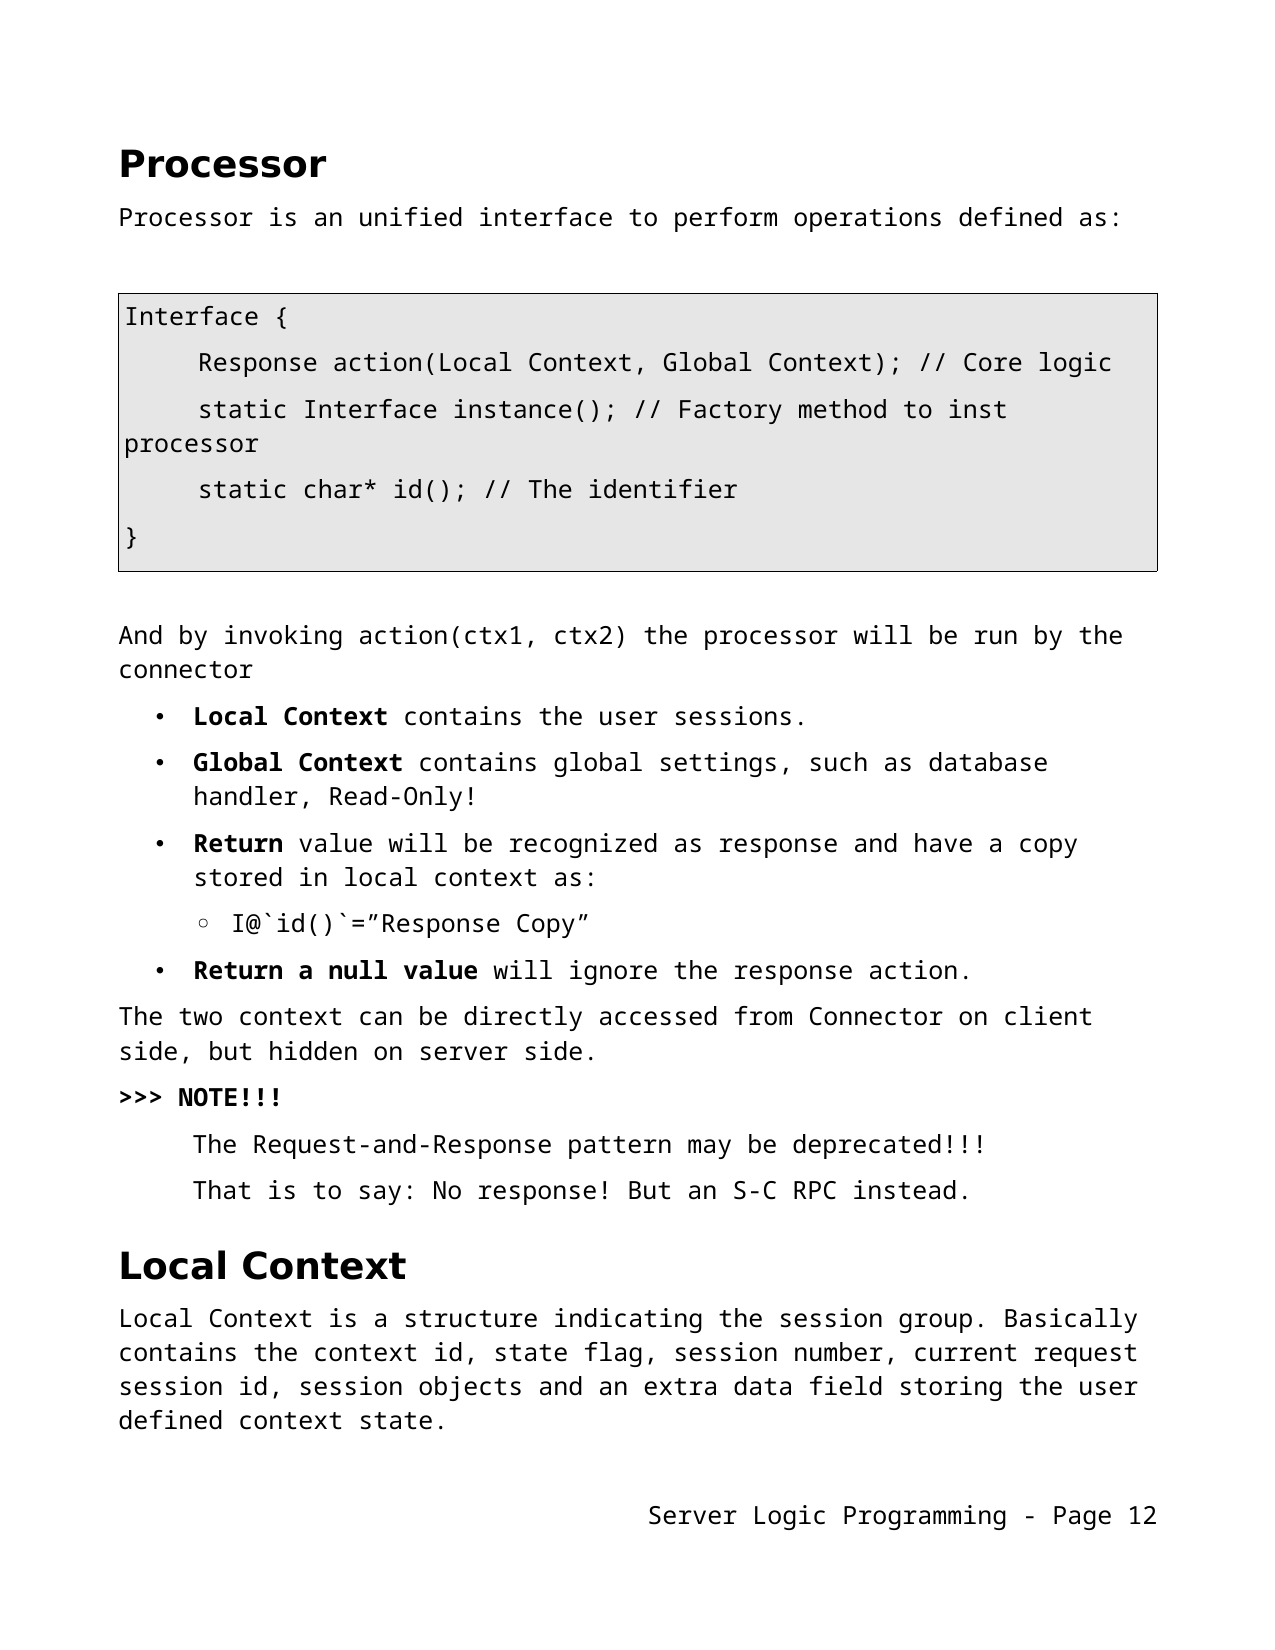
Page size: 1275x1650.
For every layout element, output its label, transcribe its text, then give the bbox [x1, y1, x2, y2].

text And by invoking action(ctx1, ctx2) the processor will be run by the connector [118, 617, 1157, 686]
list Local Context contains the user sessions. [156, 698, 1157, 732]
list I@`id()`=”Response Copy” [193, 906, 1157, 940]
table_header Interface { Response action(Local Context, Global Context); // Core logic static Interface instance(); // Factory method to inst processor static char* id(); // The identifier } [119, 294, 1157, 571]
text Local Context is a structure indicating the session group. Basically contains the context id, state flag, session number, current request session id, session objects and an extra data field storing the user defined context state. [118, 1301, 1157, 1437]
subtitle Local Context [118, 1244, 1157, 1288]
text Processor is an unified interface to perform operations defined as: [118, 199, 1157, 233]
list Return value will be recognized as response and have a copy stored in local context as: [156, 825, 1157, 893]
text >>> NOTE!!! [118, 1080, 1157, 1114]
list Return a null value will ignore the response action. [156, 952, 1157, 987]
text That is to say: No response! But an S-C RPC instead. [118, 1173, 1157, 1207]
list Global Context contains global settings, such as database handler, Read-Only! [156, 745, 1157, 813]
text The two context can be directly accessed from Connector on client side, but hidden on server side. [118, 999, 1157, 1067]
subtitle Processor [118, 143, 1157, 187]
text The Request-and-Response pattern may be deprecated!!! [118, 1126, 1157, 1160]
